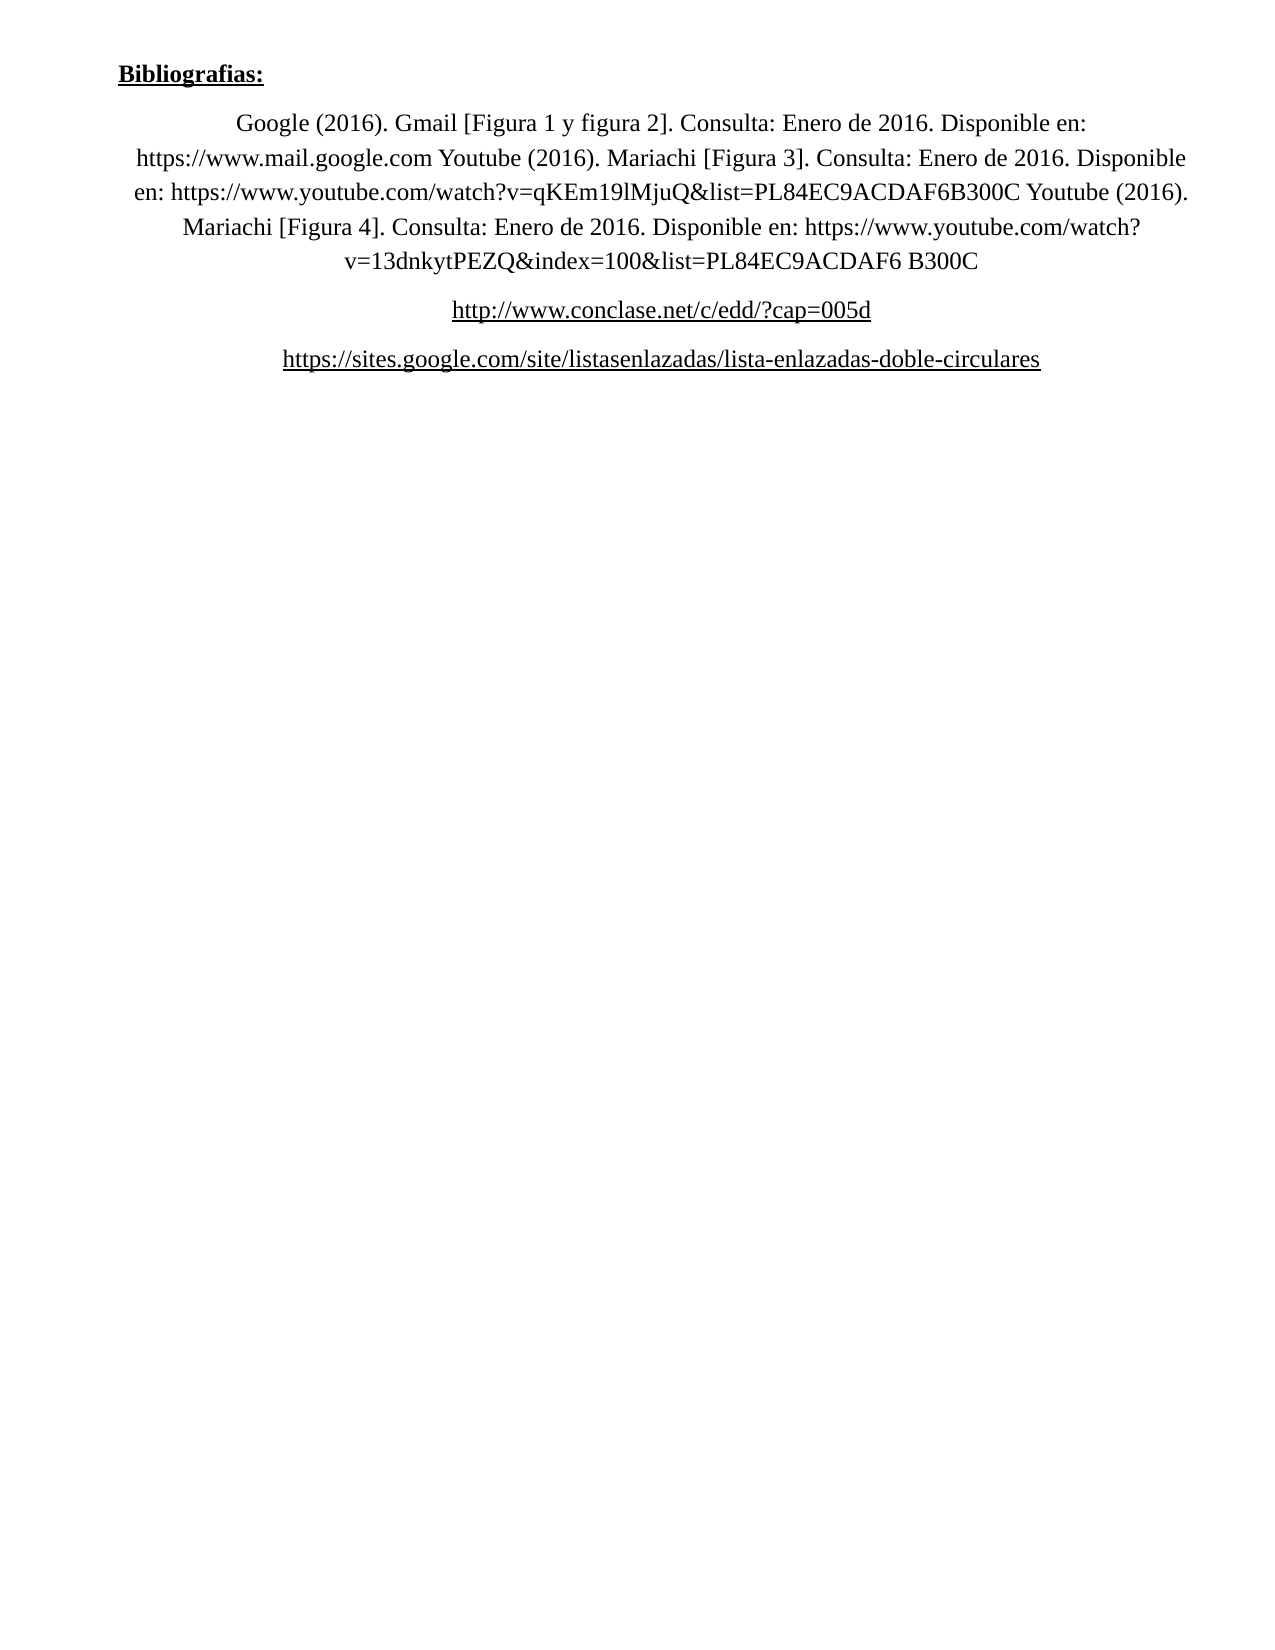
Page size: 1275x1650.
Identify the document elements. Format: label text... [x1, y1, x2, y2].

text Bibliografias: [118, 59, 1205, 88]
text https://sites.google.com/site/listasenlazadas/lista-enlazadas-doble-circulares [118, 344, 1205, 373]
text http://www.conclase.net/c/edd/?cap=005d [118, 295, 1205, 324]
text Google (2016). Gmail [Figura 1 y figura 2]. Consulta: Enero de 2016. Disponible en: https://www.mail.google.com Youtube (2016). Mariachi [Figura 3]. Consulta: Enero de 2016. Disponible en: https://www.youtube.com/watch?v=qKEm19lMjuQ&list=PL84EC9ACDAF6B300C Youtube (2016). Mariachi [Figura 4]. Consulta: Enero de 2016. Disponible en: https://www.youtube.com/watch?v=13dnkytPEZQ&index=100&list=PL84EC9ACDAF6 B300C [118, 108, 1205, 275]
